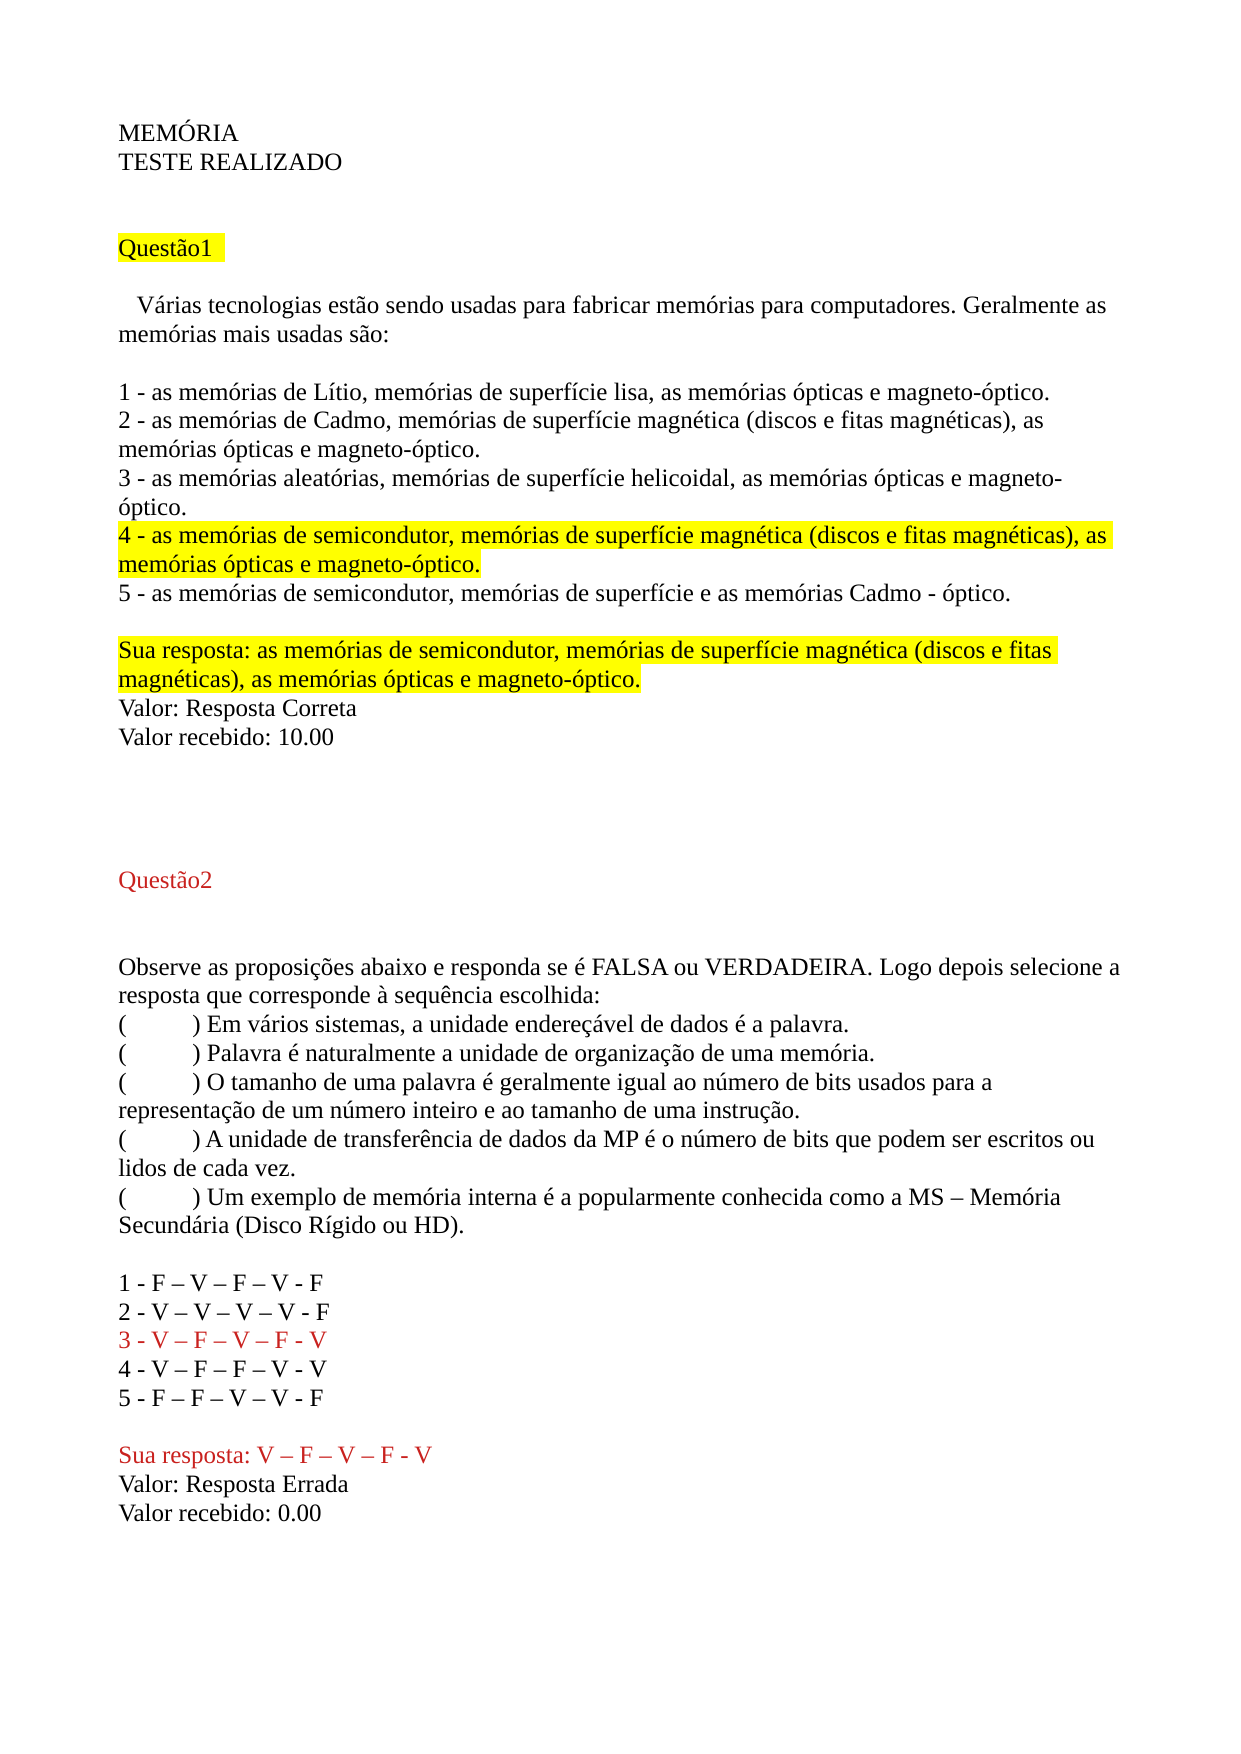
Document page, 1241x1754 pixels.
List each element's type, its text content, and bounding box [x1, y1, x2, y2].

text Observe as proposições abaixo e responda se é FALSA ou VERDADEIRA. Logo depois selecione a resposta que corresponde à sequência escolhida: [118, 952, 1122, 1009]
text TESTE REALIZADO [118, 147, 1122, 176]
text MEMÓRIA [118, 118, 1122, 147]
text 3 - V – F – V – F - V [118, 1326, 1122, 1354]
text Valor recebido: 10.00 [118, 722, 1122, 751]
text Valor: Resposta Errada [118, 1469, 1122, 1498]
text Questão2 [118, 866, 1122, 894]
text 1 - as memórias de Lítio, memórias de superfície lisa, as memórias ópticas e magneto-óptico. [118, 377, 1122, 406]
text ( ) Um exemplo de memória interna é a popularmente conhecida como a MS – Memória Secundária (Disco Rígido ou HD). [118, 1182, 1122, 1239]
text 4 - as memórias de semicondutor, memórias de superfície magnética (discos e fitas magnéticas), as memórias ópticas e magneto-óptico. [118, 521, 1122, 578]
text 5 - as memórias de semicondutor, memórias de superfície e as memórias Cadmo - óptico. [118, 578, 1122, 607]
text 2 - V – V – V – V - F [118, 1297, 1122, 1326]
text Várias tecnologias estão sendo usadas para fabricar memórias para computadores. Geralmente as memórias mais usadas são: [118, 291, 1122, 348]
text ( ) Palavra é naturalmente a unidade de organização de uma memória. [118, 1038, 1122, 1067]
text Sua resposta: as memórias de semicondutor, memórias de superfície magnética (discos e fitas magnéticas), as memórias ópticas e magneto-óptico. [118, 636, 1122, 693]
text Valor: Resposta Correta [118, 693, 1122, 722]
text ( ) Em vários sistemas, a unidade endereçável de dados é a palavra. [118, 1009, 1122, 1038]
text 4 - V – F – F – V - V [118, 1354, 1122, 1383]
text 2 - as memórias de Cadmo, memórias de superfície magnética (discos e fitas magnéticas), as memórias ópticas e magneto-óptico. [118, 406, 1122, 463]
text 3 - as memórias aleatórias, memórias de superfície helicoidal, as memórias ópticas e magneto-óptico. [118, 463, 1122, 521]
text Valor recebido: 0.00 [118, 1498, 1122, 1527]
text Questão1 [118, 233, 1122, 262]
text 5 - F – F – V – V - F [118, 1383, 1122, 1412]
text 1 - F – V – F – V - F [118, 1268, 1122, 1297]
text Sua resposta: V – F – V – F - V [118, 1441, 1122, 1469]
text ( ) O tamanho de uma palavra é geralmente igual ao número de bits usados para a representação de um número inteiro e ao tamanho de uma instrução. [118, 1067, 1122, 1124]
text ( ) A unidade de transferência de dados da MP é o número de bits que podem ser escritos ou lidos de cada vez. [118, 1124, 1122, 1182]
